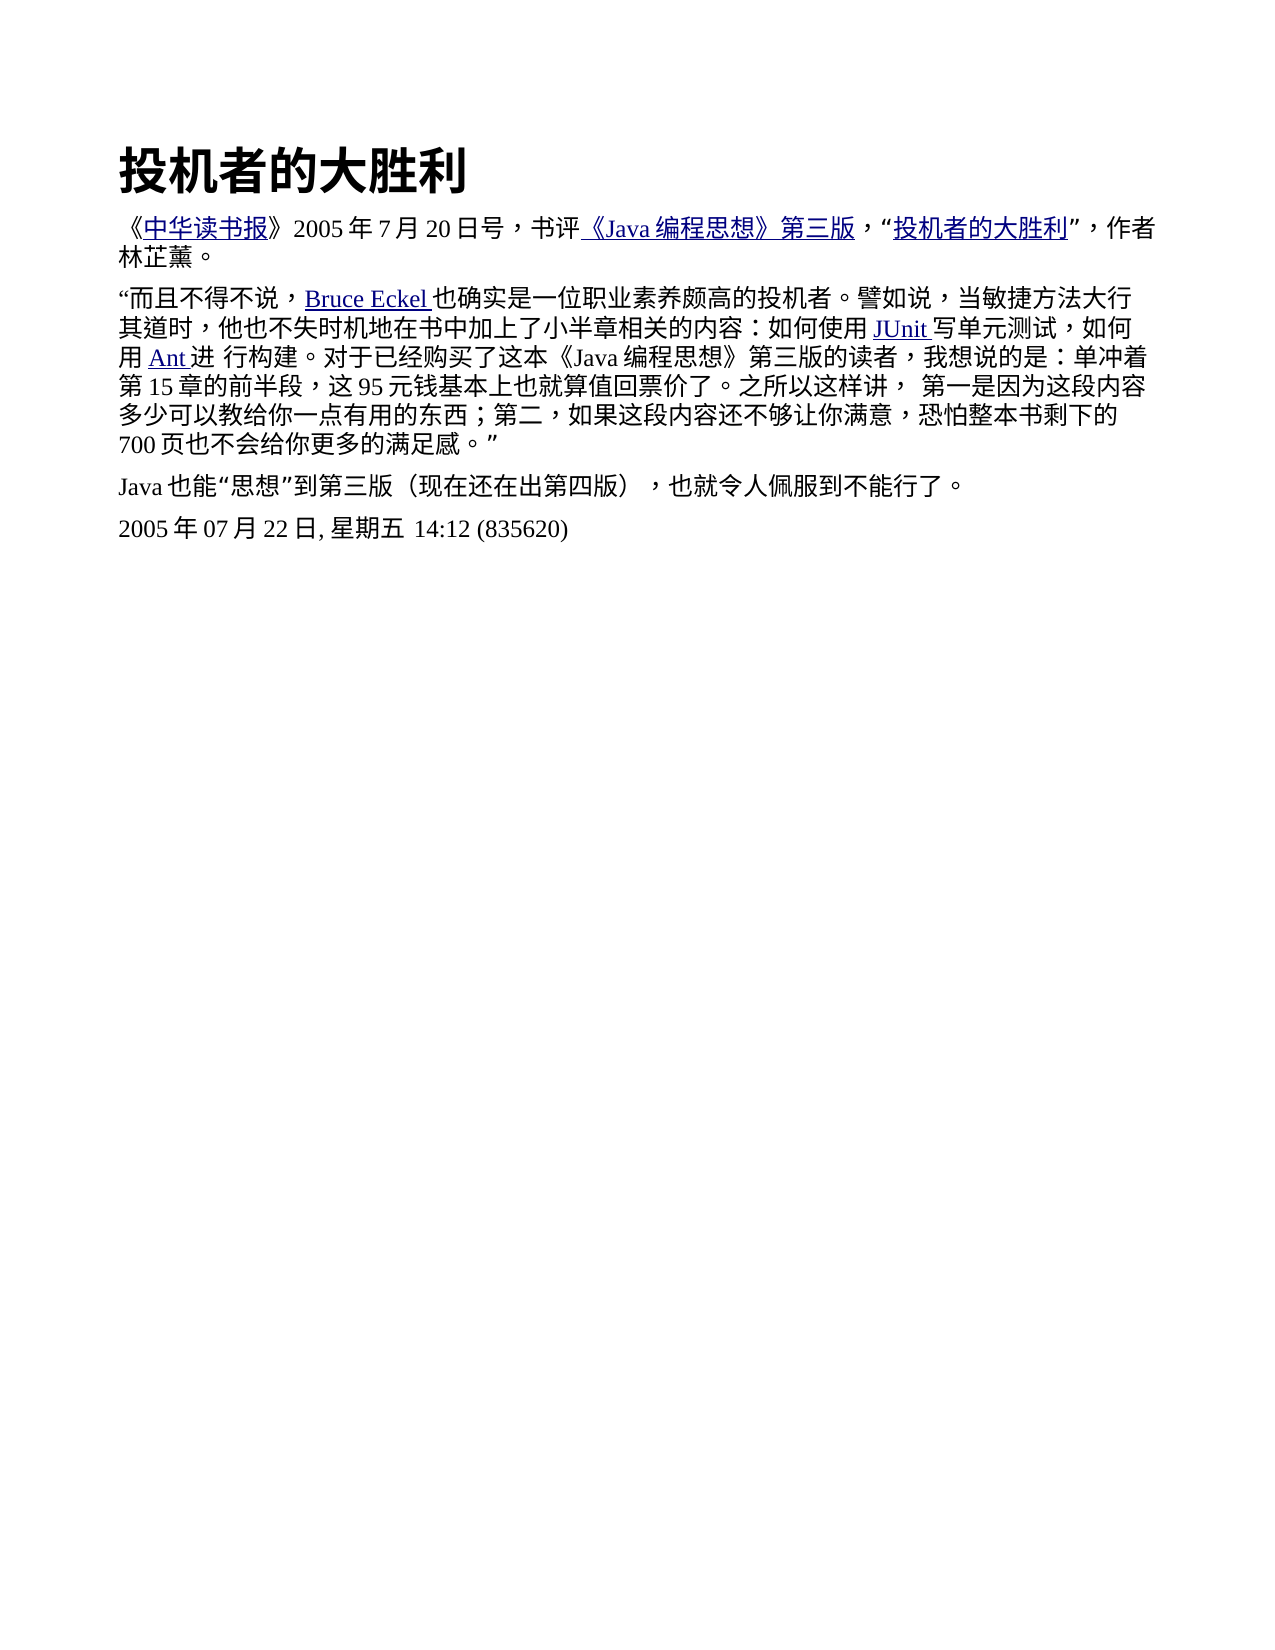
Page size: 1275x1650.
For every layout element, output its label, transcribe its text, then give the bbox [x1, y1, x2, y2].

text “而且不得不说，Bruce Eckel也确实是一位职业素养颇高的投机者。譬如说，当敏捷方法大行其道时，他也不失时机地在书中加上了小半章相关的内容：如何使用JUnit写单元测试，如何用Ant进 行构建。对于已经购买了这本《Java编程思想》第三版的读者，我想说的是：单冲着第15章的前半段，这95元钱基本上也就算值回票价了。之所以这样讲， 第一是因为这段内容多少可以教给你一点有用的东西；第二，如果这段内容还不够让你满意，恐怕整本书剩下的700页也不会给你更多的满足感。” [118, 285, 1157, 460]
subtitle 投机者的大胜利 [118, 143, 1157, 201]
text Java也能“思想”到第三版（现在还在出第四版），也就令人佩服到不能行了。 [118, 472, 1157, 501]
text 《中华读书报》2005年7月20日号，书评《Java编程思想》第三版，“投机者的大胜利”，作者林芷薰。 [118, 214, 1157, 272]
text 2005年07月22日, 星期五 14:12 (835620) [118, 514, 1157, 543]
